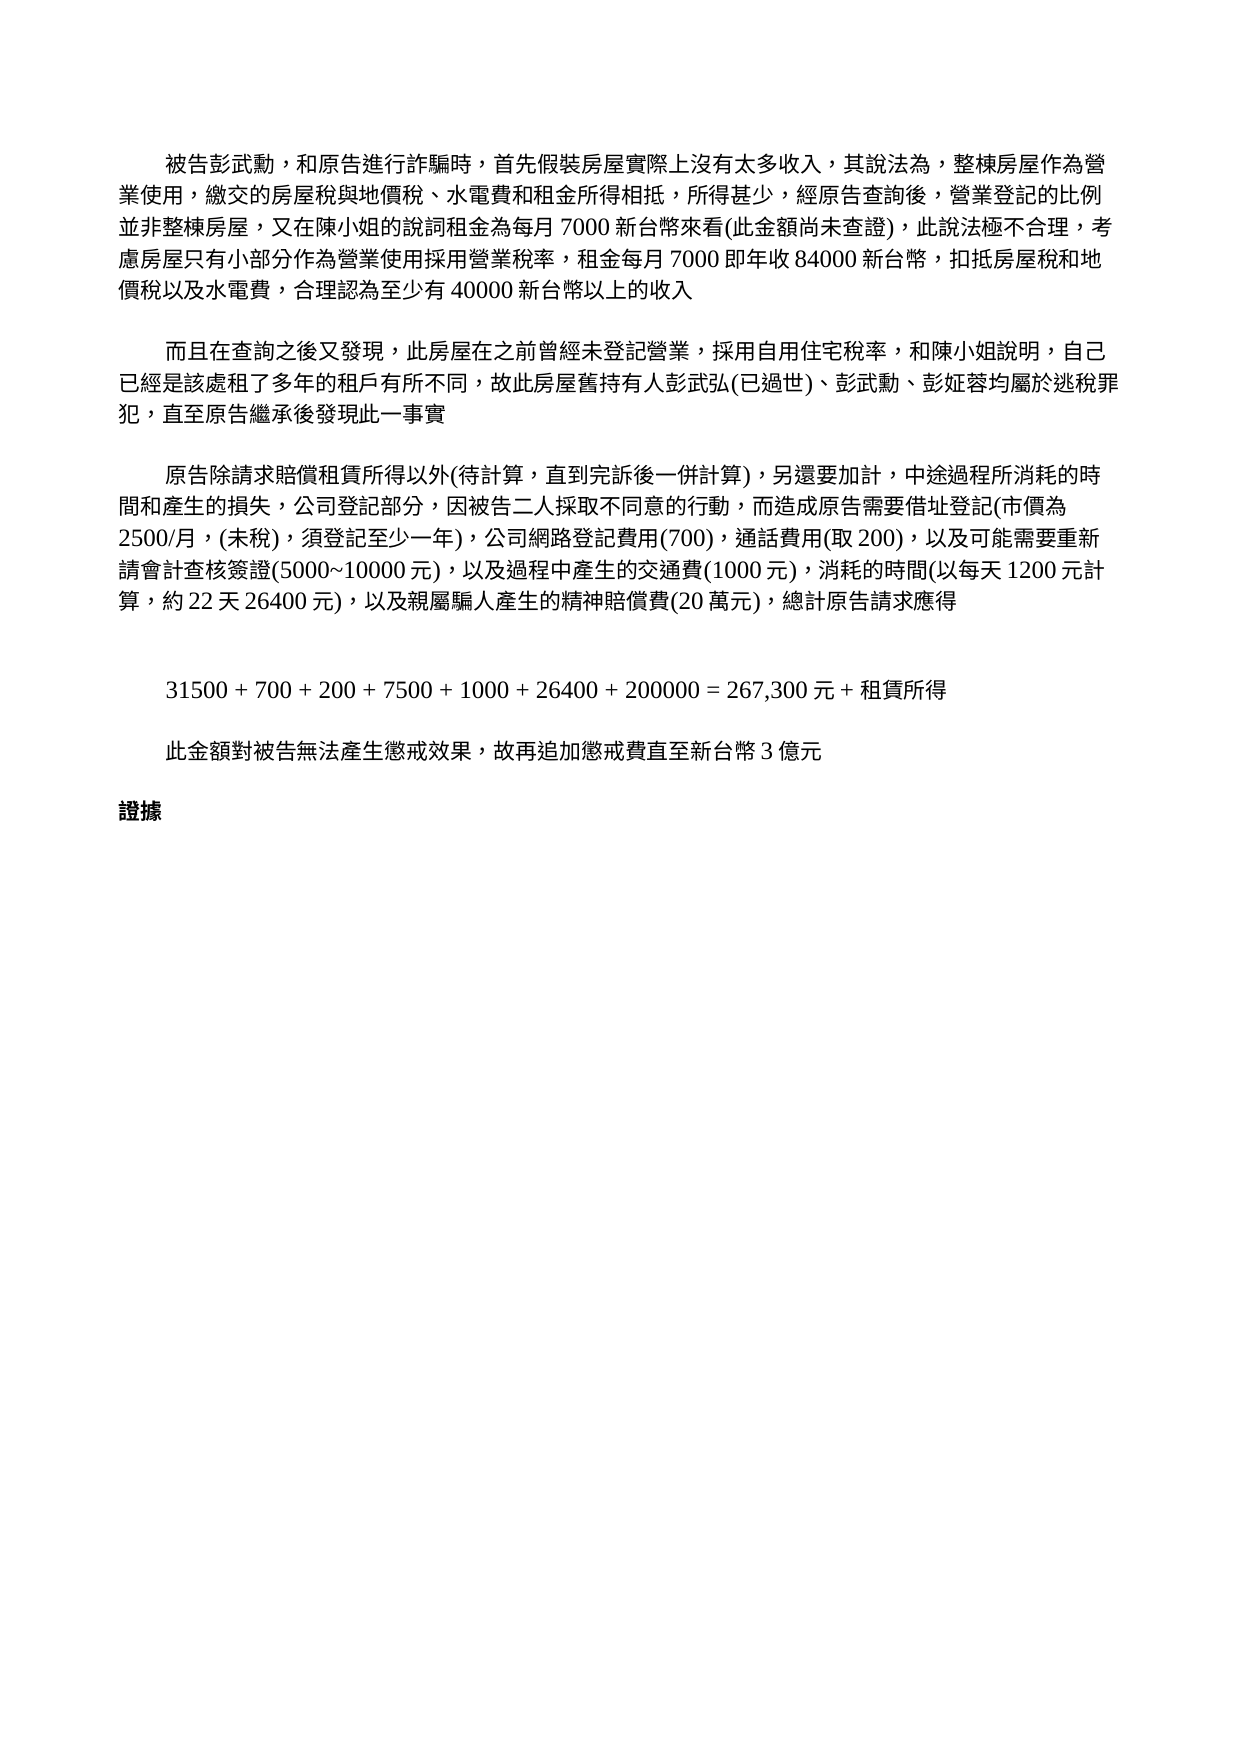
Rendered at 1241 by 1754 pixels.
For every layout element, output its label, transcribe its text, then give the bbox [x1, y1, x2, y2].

text 原告除請求賠償租賃所得以外(待計算，直到完訴後一併計算)，另還要加計，中途過程所消耗的時間和產生的損失，公司登記部分，因被告二人採取不同意的行動，而造成原告需要借址登記(市價為2500/月，(未稅)，須登記至少一年)，公司網路登記費用(700)，通話費用(取200)，以及可能需要重新請會計查核簽證(5000~10000元)，以及過程中產生的交通費(1000元)，消耗的時間(以每天1200元計算，約22天26400元)，以及親屬騙人產生的精神賠償費(20萬元)，總計原告請求應得 [118, 458, 1122, 616]
text 31500 + 700 + 200 + 7500 + 1000 + 26400 + 200000 = 267,300元 + 租賃所得 [118, 673, 1122, 705]
text 此金額對被告無法產生懲戒效果，故再追加懲戒費直至新台幣3億元 [118, 734, 1122, 766]
text 而且在查詢之後又發現，此房屋在之前曾經未登記營業，採用自用住宅稅率，和陳小姐說明，自己已經是該處租了多年的租戶有所不同，故此房屋舊持有人彭武弘(已過世)、彭武勳、彭姃蓉均屬於逃稅罪犯，直至原告繼承後發現此一事實 [118, 334, 1122, 429]
text 證據 [118, 794, 1122, 826]
text 被告彭武勳，和原告進行詐騙時，首先假裝房屋實際上沒有太多收入，其說法為，整棟房屋作為營業使用，繳交的房屋稅與地價稅、水電費和租金所得相抵，所得甚少，經原告查詢後，營業登記的比例並非整棟房屋，又在陳小姐的說詞租金為每月7000新台幣來看(此金額尚未查證)，此說法極不合理，考慮房屋只有小部分作為營業使用採用營業稅率，租金每月7000即年收84000新台幣，扣抵房屋稅和地價稅以及水電費，合理認為至少有40000新台幣以上的收入 [118, 147, 1122, 305]
